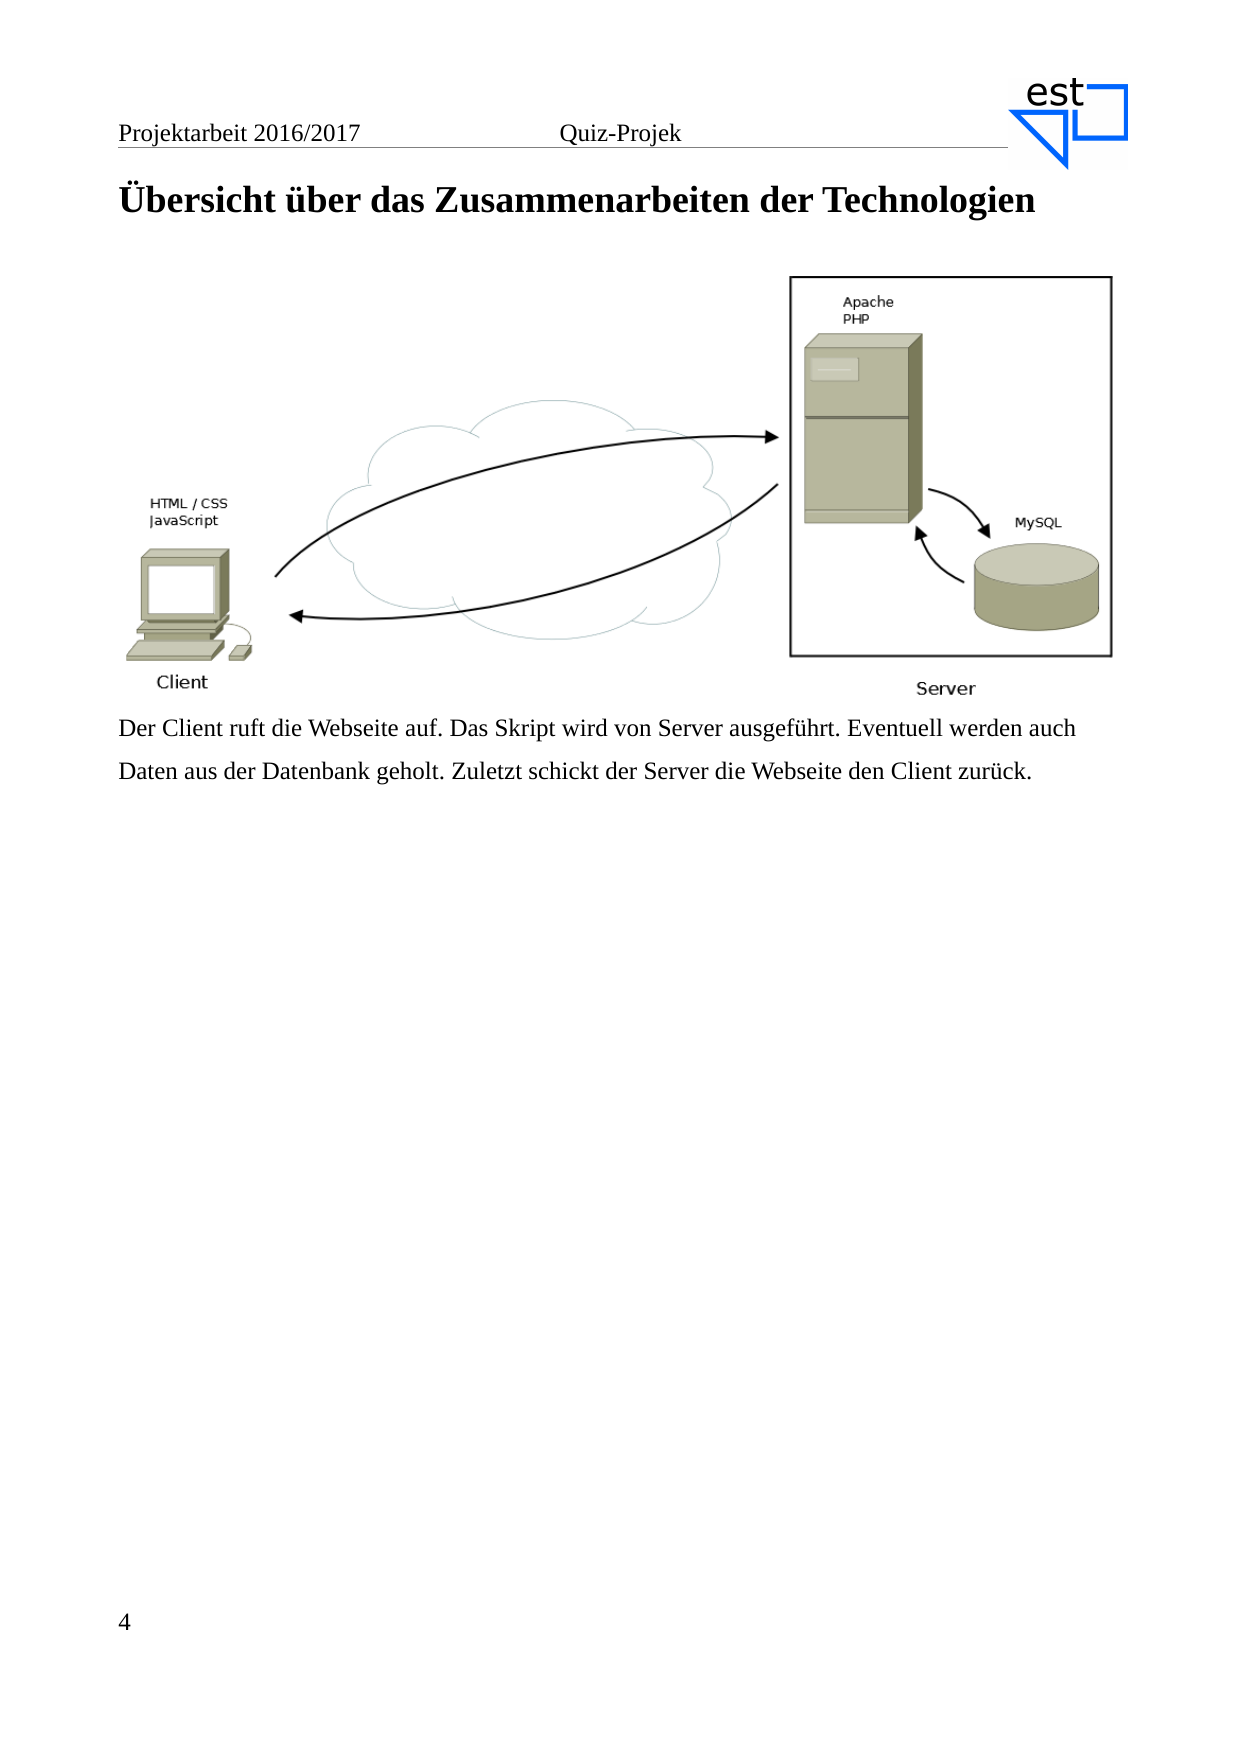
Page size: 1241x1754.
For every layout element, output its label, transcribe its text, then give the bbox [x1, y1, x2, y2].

picture [1008, 78, 1128, 170]
picture [126, 276, 1114, 699]
subtitle Übersicht über das Zusammenarbeiten der Technologien [118, 177, 1122, 220]
text Der Client ruft die Webseite auf. Das Skript wird von Server ausgeführt. Eventuell werden auch Daten aus der Datenbank geholt. Zuletzt schickt der Server die Webseite den Client zurück. [118, 276, 1122, 785]
